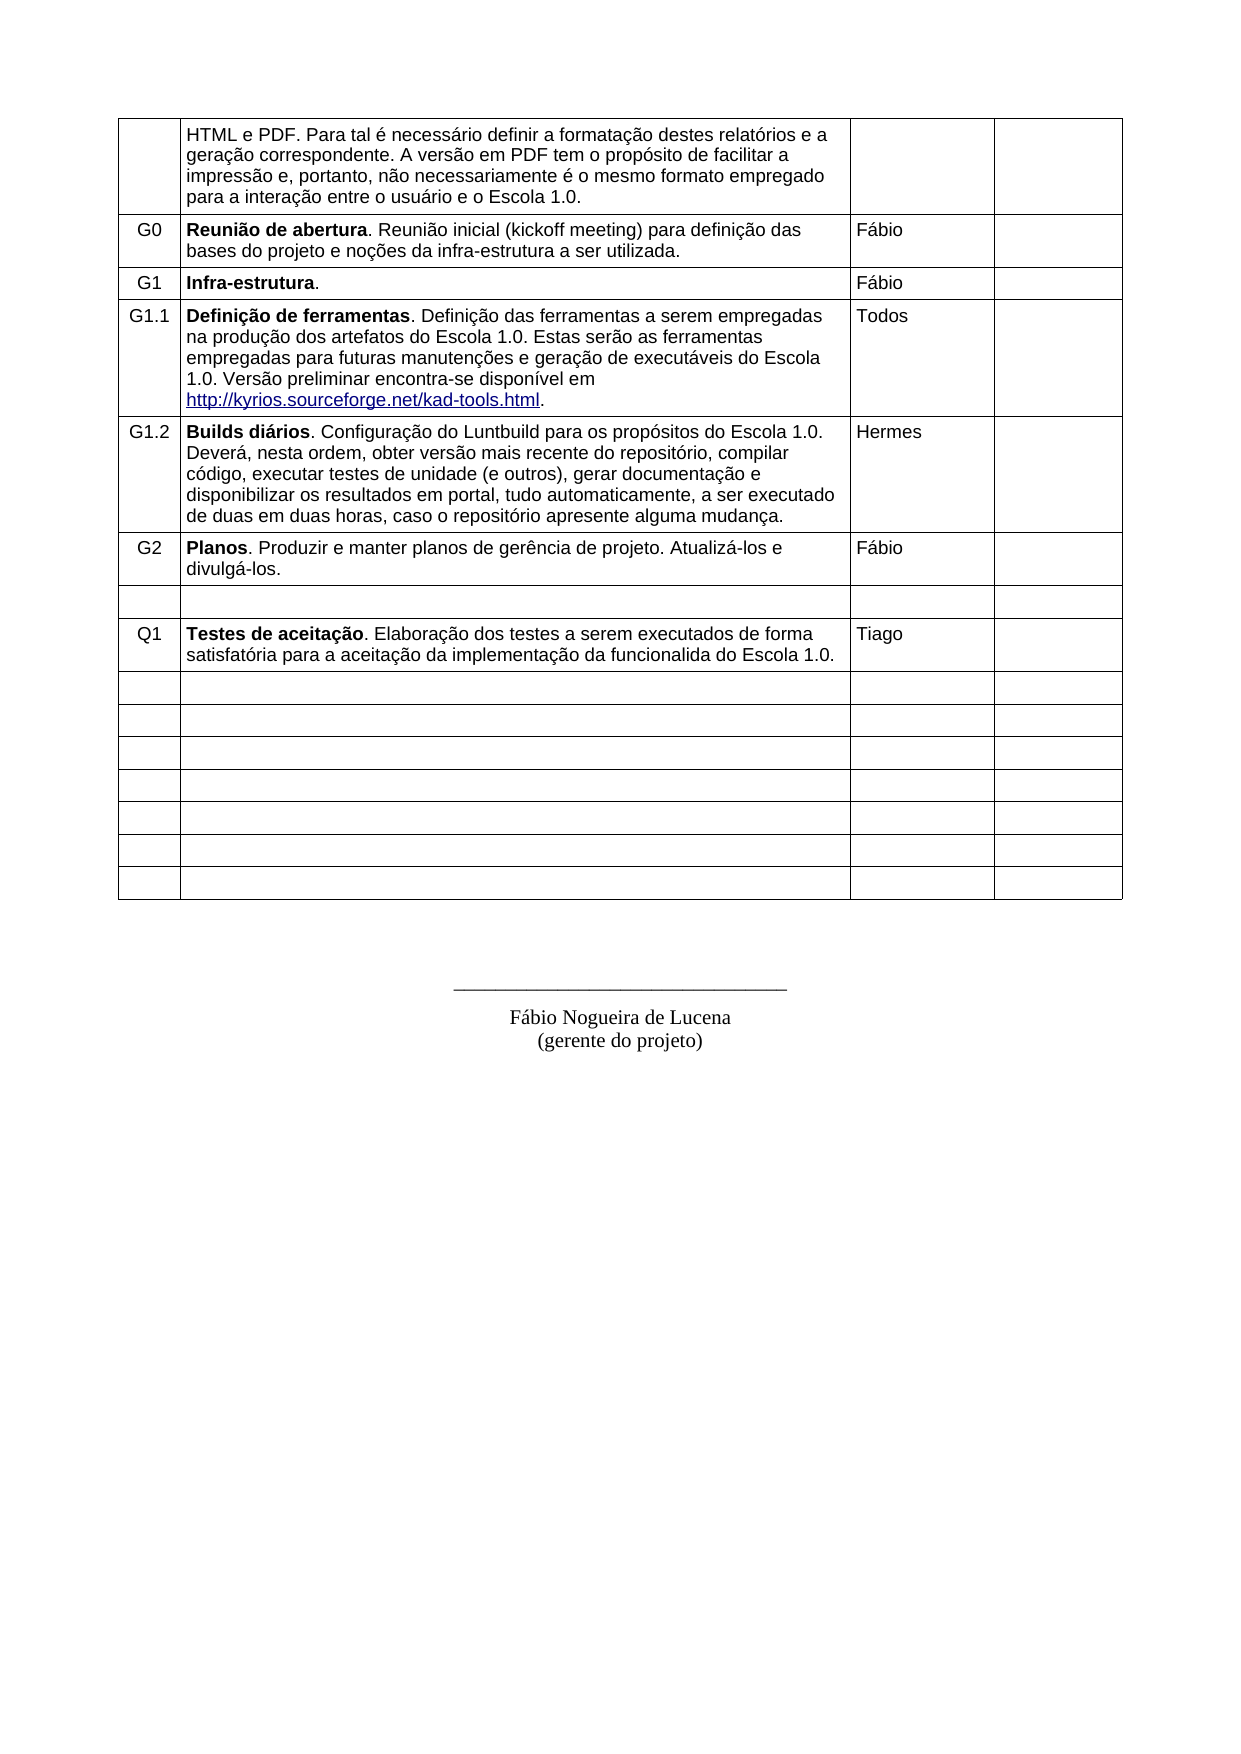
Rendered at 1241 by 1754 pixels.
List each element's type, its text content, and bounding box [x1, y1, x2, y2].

table_cell [995, 300, 1122, 416]
table_cell [851, 705, 994, 736]
table_cell [181, 867, 850, 899]
table_cell [995, 215, 1122, 267]
text ________________________________ [118, 970, 1122, 993]
table_cell [119, 586, 180, 618]
table_cell [119, 119, 180, 213]
table_cell G2 [119, 533, 180, 585]
table_cell [119, 705, 180, 736]
table_cell G1.2 [119, 417, 180, 532]
table_cell Todos [851, 300, 994, 416]
table_cell [119, 672, 180, 704]
table_cell [851, 867, 994, 899]
table_cell Planos. Produzir e manter planos de gerência de projeto. Atualizá-los e divulgá-los. [181, 533, 850, 585]
table_cell [851, 802, 994, 834]
text Fábio Nogueira de Lucena (gerente do projeto) [118, 1006, 1122, 1052]
table_cell [181, 672, 850, 704]
table_cell Fábio [851, 533, 994, 585]
table_cell [995, 417, 1122, 532]
table_cell [181, 737, 850, 769]
table_cell Fábio [851, 268, 994, 299]
table_cell [851, 672, 994, 704]
table_cell [119, 867, 180, 899]
table_cell G1.1 [119, 300, 180, 416]
table_cell Definição de ferramentas. Definição das ferramentas a serem empregadas na produção dos artefatos do Escola 1.0. Estas serão as ferramentas empregadas para futuras manutenções e geração de executáveis do Escola 1.0. Versão preliminar encontra-se disponível em http://kyrios.sourceforge.net/kad-tools.html. [181, 300, 850, 416]
table_cell Testes de aceitação. Elaboração dos testes a serem executados de forma satisfatória para a aceitação da implementação da funcionalida do Escola 1.0. [181, 619, 850, 671]
table_cell [995, 770, 1122, 801]
table_cell [119, 770, 180, 801]
table_cell Tiago [851, 619, 994, 671]
table_cell [995, 705, 1122, 736]
table_cell Reunião de abertura. Reunião inicial (kickoff meeting) para definição das bases do projeto e noções da infra-estrutura a ser utilizada. [181, 215, 850, 267]
table_cell [995, 867, 1122, 899]
table_cell [181, 835, 850, 866]
table_cell [995, 268, 1122, 299]
table_cell HTML e PDF. Para tal é necessário definir a formatação destes relatórios e a geração correspondente. A versão em PDF tem o propósito de facilitar a impressão e, portanto, não necessariamente é o mesmo formato empregado para a interação entre o usuário e o Escola 1.0. [181, 119, 850, 213]
table_cell [851, 835, 994, 866]
table_cell [851, 586, 994, 618]
table_cell [119, 835, 180, 866]
table_cell [119, 737, 180, 769]
table_cell Builds diários. Configuração do Luntbuild para os propósitos do Escola 1.0. Deverá, nesta ordem, obter versão mais recente do repositório, compilar código, executar testes de unidade (e outros), gerar documentação e disponibilizar os resultados em portal, tudo automaticamente, a ser executado de duas em duas horas, caso o repositório apresente alguma mudança. [181, 417, 850, 532]
table_cell G0 [119, 215, 180, 267]
table_cell [995, 802, 1122, 834]
table_cell Fábio [851, 215, 994, 267]
table_cell G1 [119, 268, 180, 299]
table_cell [995, 737, 1122, 769]
table_cell [181, 802, 850, 834]
table_cell [995, 835, 1122, 866]
table_cell [995, 619, 1122, 671]
table_cell [851, 770, 994, 801]
table_cell [995, 672, 1122, 704]
table_cell [995, 586, 1122, 618]
table_cell [181, 586, 850, 618]
table_cell [181, 705, 850, 736]
table_cell Infra-estrutura. [181, 268, 850, 299]
table_cell Hermes [851, 417, 994, 532]
table_cell [851, 119, 994, 213]
table_cell [181, 770, 850, 801]
table_cell [995, 119, 1122, 213]
table_cell [851, 737, 994, 769]
table_cell [995, 533, 1122, 585]
table_cell [119, 802, 180, 834]
table_cell Q1 [119, 619, 180, 671]
